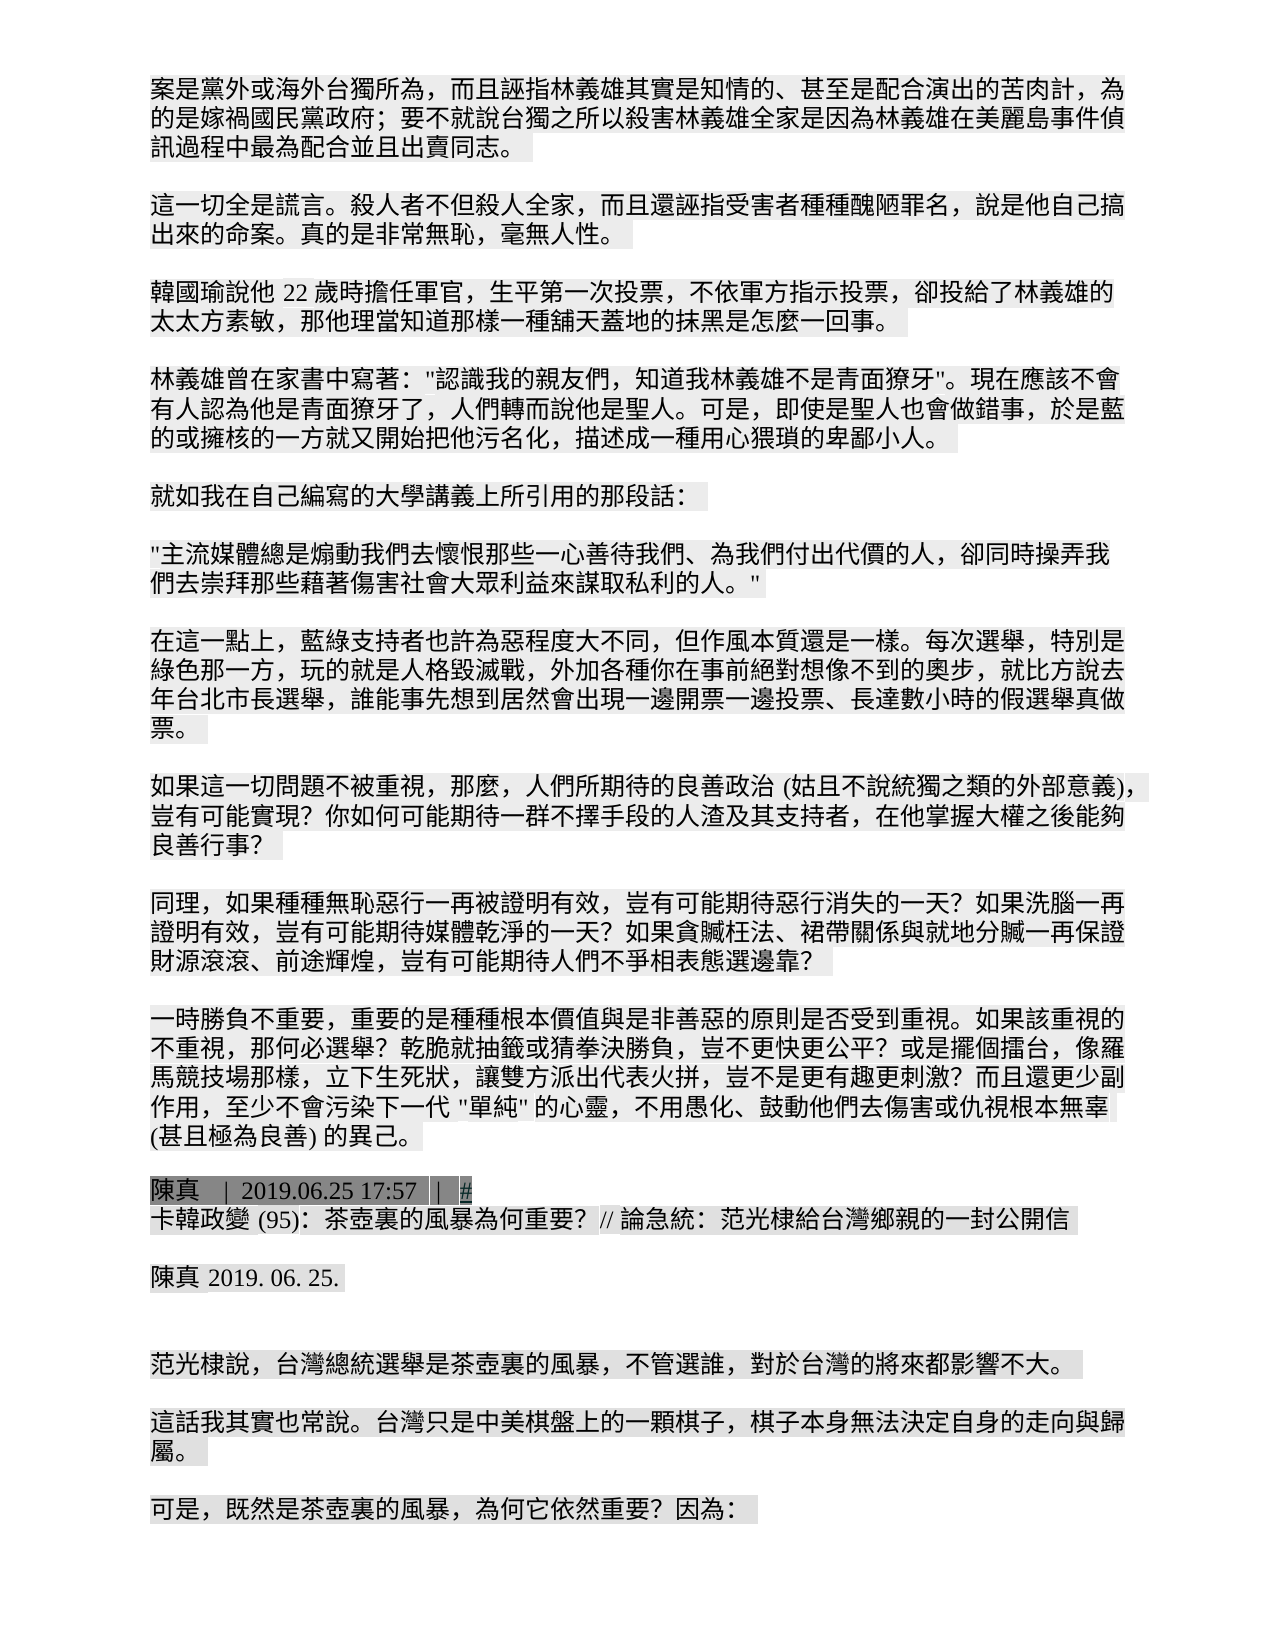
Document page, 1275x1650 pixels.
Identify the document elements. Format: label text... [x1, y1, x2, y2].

text 陳真 | 2019.06.25 17:57 | # [150, 1176, 1125, 1205]
text 卡韓政變 (95)：茶壺裏的風暴為何重要？// 論急統：范光棣給台灣鄉親的一封公開信 陳真 2019. 06. 25. 范光棣說，台灣總統選舉是茶壺裏的風暴，不管選誰，對於台灣的將來都影響不大。 這話我其實也常說。台灣只是中美棋盤上的一顆棋子，棋子本身無法決定自身的走向與歸屬。 可是，既然是茶壺裏的風暴，為何它依然重要？因為： 一，我們就住在茶壺裏。對於茶壺外的人來說，別說茶壺裏起風暴，就算整個茶壺都砸了，依然無足輕重。但是，對於住在茶壺裏的人來，茶壺風暴卻是一整個 "世界" 的風浪，就比方說一個家，家裏大小事，對於外人來說無關痛癢，但對家中成員卻無比重要。 二，風暴因何而起，事關重大。茶壺風暴也是風暴，就規模與影響力而言，也許不足掛齒，但就其成因，卻具有一定的價值。這就好像殺死一個世界偉人跟殺死一個名不見經傳者，也許影響大不同，但在某個意義上卻具有同等價值。 莎士比亞說，"一隻甲蟲的痛苦，不亞於一個巨人"。一隻甲蟲能具有什麼重要性呢？能改變世界大局嗎？當然不能，牠幾乎什麼也改變不了，甚至沒有任何同伴會為牠的痛苦垂淚。但是，就生命與憐憫來說，即便是一隻甲蟲的痛苦，依然動人，依然觸動人心。為什麼呢？因為生命具有一種親近性(kinship)，茶壺裏，茶壺外，都是一樣的世界，一樣的價值，同等的悲歡。價值與痛苦本身並無壺裏壺外之分。美國很強大，美國人打個噴嚏，全世界都重感冒，但美國人的生活與哀樂並不會因此而巨大。 三，星星之火可以燎原：茶壺風暴不過星火點點，不足為用。但是，星星之火卻足以燎原。一根小火柴的一點小火苗稍有不慎，卻可能引起熊熊烈火。 比方說香港那麼小的一個茶壺，而且都早已回歸祖國，但美國依舊長期動用無數力量，滲透其中，努力挑起動亂，製造火苗，就算不能因此燒掉一整個中國，至少也能讓你傷點元氣。 台灣就更不用說了。台灣的利用價值與殺傷力恐怕是一百個香港，美國豈有可能不予以極大化來利用之，以做為打擊中國的武器。哪天如果能成功挑起兩岸血腥大戰或解放軍血洗台灣，美國人肯定會開心死。也就是說，茶壺風暴雖小，殺傷力卻可能巨大，不可不慎。 四，統獨不是一切。島內所謂總統選舉 "本身"，無法具體影響台灣的統獨命運，卻足以影響島內生活的方方面面，包括即便即其有限的財富與資源分配。 再說，一個貪婪無度的人渣黨及其一大票走狗，嘴巴講的總是人情義理，幹的全是傷天害理，每天打著所謂民主自由與人權的旗號，幹的全是與之相反的狗皮倒灶之事：而且唯美日之命是從，整天炒作仇中反華，荼毒下一代，行事不擇手段，喪盡天良。誰來當家當然還是有差。哪天即便統一之後，人渣恐怕還是照樣橫行無阻。統獨本身並非一切是非的最終章。 五，小差異足以構成大不同。因為時間，我相信細微之舉；我相信在時間的力量下，小差異足以構成大不同。比方說兩條平行線永無交集，但如果你稍稍微調，調整一下角度，哪怕十分細微，假以時日，有一天這兩條平行線就必然會交會在某個點上。所謂涓滴之水足以穿石，並非在於水滴力量強大，而是在於其柔弱不斷，綿綿久長。 六，困獸之鬥還是要鬥。即便是一頭待宰的牛羊，在走進屠宰場前的一刻，還是應該盡量想辦法掌握自己的命運，而不是任人宰割。台灣長久以來是美國的殖民地，任其予取予求，就連日本鬼子都把台灣人當成被殖民者看待，動輒頤指氣使，嘴臉難看。台灣人總不能什麼都不做，光等著祖國來解救。 ======================= 論急統：范光棣給台灣鄉親的一封公開信 給台灣鄉親的一封公開信，尤其是深綠的。 我是一位83歲的老哲學家，我正忙著寫一本重要的有關老子的書， 但看到在台灣親戚朋友及大家，都捲入在茶壺裏的總統選舉風暴，忍不住還是說一些我該說的話。 其實台灣選誰對台灣的將來影響不大，因為台灣的將來不決定在台灣手中，而在中國及美國手中。 韓國瑜，郭台銘，柯P 任何一位都可以保證4年台海和平，蔡英文再當選，天也不會掉下來，也不敢宣布獨立，連獨立公投都不敢，就像現在一樣。四位候選人都在談拼經濟，但拼經濟是騙人的了，兩岸關系沒搞好怎麼拼經濟？對兩岸關係，各位候選人好像已經有了一個共識，都承認一個中國，而那個中國就是中華民國。都不接受一國兩制。但你不接受一國兩制你接受什麼呢，表示他們都沒有辦法解決兩岸問題。 首先談談綠的立場，其實我很懂台獨的立場，我還可能是最早提倡台獨的人之一。60多年前，我就在我的日記裏寫著，”假如外省人平等對待台灣人，我就 主張統一。假如外 省人不平等對待台灣人，就主張獨立”。我有很多奇奇怪怪的朋友，一位最老最好的朋友叫劉福增，他不但主張台灣要獨立，他還希望台灣變成美國的一州。最近還交了一位更奇怪的朋友叫蔡炳堂，他一直拿資料給我看，想證明台灣國際法上是屬於日本的。其實自家裏也有一大半是主張台獨的。 我們不要談一大堆理論，我們已經選上三位主張台獨的總統，假如台獨是可能的話他們早已經做了。台獨大佬包括我的初中同班同學李遠哲，本來不是想勸退蔡英文而推出台獨工作者嗎？連台獨工作者都說，假如他當選他不會宣布獨立，他說，台灣本來就是一個獨立的國家，它的名字叫中華民國。 怎麼，中華民國不是外來政權嗎？應該趕快推翻建立台灣共和國呀，所以台獨工作者也在玩文字遊戲了，我們選上了台獨總統，(任期) 還有個個月呀，怎麼還不宣布獨立呀！不敢嘛，表示台獨從來是騙人的。現在連主張台獨的也在抱著國民黨的中華民國這個爛攤子，真是笑話！這爛攤子是70年前被中國人民唾棄的流亡政府，勉強稱得上主權獨立的國家，因為還有17個鼻屎小國承認你。也因此你有得選中華民國的總統。 現在看起來這四位總統候選人真的沒有什麼差別。他們都解決不了兩岸關系，他們都反對一國兩制。一國兩制你不要，那還有別的方案嗎？沒有的話，只剩下一國一制了。我告訴你，一國兩制其實是騙大陸人的，我看這次香港反送中以後，大陸人民會開始反對在台灣實施一國兩制了。結果是大家都在拖，藍的不想統一想辦法拖，綠的知道不能獨立，想辦法盡量拖。拖是沒用的，拖不垮中國，只有托垮台灣。 我說台灣的總統選舉是茶壺裏的風暴，這個茶壺正飄在大海中。而在大海中正有一個真的大風暴， 就是中美爭霸戰。這大風暴會決定台灣的命運也會決定世界的命運。 簡單地總結一下，中國在30年內趕上西方三百年的現代化。這30年來該學的學，該偷的偷，結果是，不但趕上，而且在很多重要的科技項目已經開始超過西方。我可以斷定的說，綜合國力中國已經超過美國。所謂綜合國力要看三方面，第一經濟第二軍力第三科技。經濟最重要的不是GDP 而是工業總產值。中國的工業總產值已經超過美國，日本，德國加一起。 軍事上看起來是較弱的，因為武器數量上遠遠少於美國。但軍力強可以嚇嚇小國！但是嚇不了同樣擁有核武器的大國。其實小國也嚇不了了，你看北韓一有核武器就把美國擺平了。像委內瑞拉及伊朗這麼反美的國家，以前美國早就打進去了，到現在還不敢動，表示美國已經今非昔比，比大家想像的弱得多了。所以軍事強不敢打是沒有用的。 科技方面值得驚訝的是，在重大影響人類將來的科技項目上，中國遙遙領先。諸如量子通訊，核聚變研究，微中子研究，石墨烯及可燃冰研究等等。你們可能聽都沒聽過這些名稱，但 5 到10 年之內你們的生活肯定會被他們改變。其中最重要的是量子衛星，他的重要性，跟上世紀的原子彈的重要性一樣。誰成功發射量子衛星，誰就掌控這個世紀通訊業的命脈。 中國在二零一六年六月十八日成功發射世界第一顆量子衛星，現在已經三年了，我還等著美國趕上呢。記得這一天以後歷史會記載，這一天是中國正式超過美國的一天。 讓我說明一下 ，中國以前發明了製造瓷器的技術，這個技術中國保持秘密上千年，一直賺全世界的錢。西方工業革命有多少秘密呀，中國再一千年也偷不到，幸虧西方科技的最偉大發明電腦及互聯網有一個大漏洞，可以駭進去，沒有秘密了。所以中國30年來全偷了，該學的全學了，而開始超越 (美國) 了。這會兒好了，量子通訊的功能比現在的數位通訊不但上千倍，最重要的是它完全保密，中國的新發明沒人偷得了。軍事上中國已經可以保密，而美國沒辦法，軍法有言，知己知彼百戰百勝， 美國還用打嗎？ 總而言之，中國實質上已經超過美國，美國近30年來一直忙著打仗，突然醒來發現已經被中國超過了，所以川普會說，他要美國重新偉大，正是因為他知道美國已經不是最偉大的了。美國以為現在是他最後機會把中國壓下去，所以發動了貿易戰，又企圖阻止華為手機在美國上市。大家做夢都想不到，中國的手機超過美國，而且遠遠的超過，你能阻止優秀的商品進入市場嗎？還要用國家安全緊急令去阻止，這不是笑話嗎？這真的是狗急跳牆的動作。但是都太晚了，太晚了。 中國說不想打，不怕打，要打奉陪到底。這是很有底氣的話，也是很真實的話，不但中國已經贏了，美國只是加速衰退。我預言，美國的衰退會來得比任何人想像的快及慘。你不相信，你就等著吧。 假如我上面說的是對的話，我們就要好好考慮台灣的將來了。我覺得統一是唯一的道路，而且越快越好，真的有一點急。因為現在中國忙著跟美國爭霸，習近平天天忙著在全世界布局，不但有一帶一路，還在推動人類命運共同體。台灣對他來說，其實是一個很小的問題，把美國壓下去以後，收回台灣是輕而易舉的。他對台灣算是最溫和最柔軟的領導人，他不但說會尊重台灣人的生活方式及現有社會制度，還說，一國兩制的內容可以跟台灣各界商討，他已經對台灣釋放了最大的善意。 因為這次香港的反送中事件，大陸有很多反彈，開始懷疑一國兩制。我覺得我們在大陸改變他們的主意之前，要趕快跟他們談好。 沒有解決兩岸問題就沒有辦法解決台灣的經濟困境。台灣的政治家一直都在談西向或南向現在又在談北向。其實，唯一的解決方法就是中向。全世界都在向中，因為中國是現在全世界經濟的火車頭。台灣越快搭上一帶一路這個重大改變世界的經濟列車越好。 有些台灣的特別問題，像我們大學太多，學生不夠，很多大學都面臨關門，我們應該打開大學門，大陸有的是想上大學的學生，我們可以把台灣變成全中國的高等教育中心。另一方面，大陸正在推行復興中華文化大業，台灣因為歷史原因把中華文化保存得相當好。這方面我們可以提供大陸不少幫忙。還有一點台灣在地理跟文化上，處於東西文化之間，我們西化的時間比較長，強度比較深，這其中的利弊都可以供大陸的參考。 我覺得，統一是對台灣人民最好的。我們這一代有榮幸看到中國的復興，中國的崛起，我們應該興高釆烈，參加投入及分享這個中國盛世的開始。兩岸關係是人民之間的感情問題，要解決這個歷史留下來的問題。台灣不能敵視對方，更不應該認賊作父。現在是我們主動對大陸釋放善意的時候。 我建議對大陸釋放兩個善意動作，第一個是停止做大陸最不喜歡的事，那就是停止向美國購買武器。第二個是做大陸最喜歡的事，那就是把故宮博物館的寶貝歸還北京故宮博物館。 對第一件事，大家會問那麼國防怎麼辦，其實台灣的國防一點都不靠美國的破銅爛鐵。我猜測台灣的國防一直靠原子彈，怎麼說呢？蔣經國在做原子彈，快成功的時候被美國阻擋了，台灣的技術轉移給了那時候台灣的好朋友，南非的白人政府。南非製造了八顆原子彈，試爆了兩顆剩下6 顆。黑人領袖曼德拉上台以後親自來台灣把6顆原子彈轉交給台灣。之所以歷屆台獨總統都對大陸的恐嚇，老神在在，而且說有 ”境外殲滅” 戰略，那就是有原子彈的人所說的話，但6枚老舊原子彈是嚇唬不了中共的。 第二件是故宮博物館的寶貝本來就應該屬於北京的故宮，早晚會回去的。到時候不得已給人拿回去，沒人謝謝你，現在在還沒有人提出來的時候自動還給人家，人家會高興得要死。你還可以要求留下足夠的寶貝在台灣的故宮博物分館繼續展出。 自動釋出善意，自動談和平統一，非常重要，這樣才能爭取對台灣最好的條件，等到兵臨城下，就沒什麼好談的了。你看白人在非洲有那麼多殖民地，黑人武裝革命，勝利以後，白人通通被趕回歐洲，唯有南非白人，在還沒有被黑人推翻之前，自動跟黑人談和平轉移統治權，結果唯有在南非白人留下來，還活得好好的。 所以，我建議台灣主動跟北京談和平統一，我主張漸進式統一最好。首先盡量保持現狀，在中華民國及中華人民共和國之上，設立一個 ”大中國” 機搆，由兩岸領導人做召集人，商討統一事宜。所達成共識每實行五年後，由台灣人民公投接受否。 還有一個機會，我覺得是台灣可以爭取的。不是有很多人想要台灣入聯合國嗎？這是不可能的，但有可能的是請聯合國進駐台灣。最近，美國退出各種聯合國組織，很多國家覺得聯合國總部設在紐約是不太好的，開始有很強大的聲音，要把聯合國總部移出紐約，最常被提到的地方是瑞士跟中國。我覺得這是大好機會爭取把聯合國總部移到台灣，你當然這要經過大陸的同意。 我想這個大陸可能同意，因為中國在聯合國的地位越來越有影響力，總部移到中國台灣，這個對中國也是一大好事，也是解決兩岸問題的一個很好的方法。對台灣來說，這是再好不過的了，台灣可以永遠成為和平島，把現在的國軍轉變成為聯合國維和的軍隊，把省下來的錢完全花在人民身上，建立一個大同社會，成為世界的模範。 念完這封信的人，大部分會說我在放屁，沒關係，就算我在放屁好了，請你留下來或者分享出去，五年或10年以後你回來再看我講的是不是真的在放屁。 有人會罵我老不死或滾回中國去，我在這裏先回答你。人都會老也都會死， 你要能活得像我這麼老，還要有一點運氣及一點口德。 至於滾回中國去，我已經在中國台灣，而且我的祖宗八代都住在台灣，我生在台灣也準備死在台灣。沒有人有資格叫我滾到哪裏去，我還可能有一點資格叫一些人，滾到美國或者日本去。 [150, 1205, 1125, 1553]
text 卡韓政變 (96)：三十多年前的一段話 陳真 2019. 06. 25. 看范光棣老師寫這文章， 很感慨： https://bit.ly/2N9Mcos 智者所言，賢者所為，人們非但不聽而且不爽，還視之為寇讎。 范光棣之前也寫過幾篇，據他說，引來一些綠營支持者的辱罵，罵得很難聽，叫他死老頭趕快去死或滾出台灣什麼的。范老師說，感覺很像納粹。 我常想起一件往事，講過許多遍。比方說 2016年的5月19日我在這留言板上寫著： "三十多年前唸醫學院時，曾經寫了一本班上講義好像叫做 '臨床實驗診斷學'。我利用講義空白處寫了一些很簡短的話，頂多一兩行，還引用了一些名言。結果，引來情治單位的大軍壓境，包抄印刷廠，約談、恐嚇印刷廠老闆，企圖阻止講義的付梓。 你一定會以為我在講義裏頭寫了什麼傷天害理或危害社會的恐怖言論，其實我只是寫了一些如今看來再平常也不過的話，如此平淡無奇，卻引起情治單位的強烈干預與恐慌，同時也在班上引來幾乎一面倒的謾罵和指責，說我用骯髒的政治來污染清純的校園，汙染乾淨的學術，甚至污染同學的純潔的心靈等等等。 在那講義中，我引用了好像是某位西方人講的一段話，他說： '主流媒體總是煽動我們去懷恨那些一心善待我們、為我們付出代價的人，卻同時操弄我們去崇拜那些藉著傷害社會大眾利益來謀取私利的人。' 我手邊沒有講義原文，但大意如此。 我以為這個荒謬現象總有一天會改變，沒想到三十幾年後，狀況依然：人們總是仇視且傷害那些愛你並且為你付出代價的人，卻崇拜與擁戴那些想方設法傷害你來謀取私利的人。 在這樣一種被徹底操控的政治型態的社會中，一個人得有多大的愛，才有可能堅持初衷，不為己謀，言所當言，行所當行？ 韓國瑜說他可能是台灣政治史上遭受最多抹黑的人。關於這點，他就完全外行了。他所遭受的抹黑，完全沒法跟當年的黨外人士相比，至少跟我也根本沒法比。 曾經蒙受最大冤屈的人之一就是林義雄。雖然經過這麼多年，將近四十年了，但我心中感同身受的傷疤，卻似乎已經永遠無法抹去。 當年，國民黨用極其殘酷恐怖的方式亂刀砍殺林義雄全家老幼婦孺，然後一方面用很可怕的方式刑求虐待他 (因為他毫不屈服)，同時透過主流媒體散發各種假消息，影射這滅門血案是黨外或海外台獨所為，而且誣指林義雄其實是知情的、甚至是配合演出的苦肉計，為的是嫁禍國民黨政府；要不就說台獨之所以殺害林義雄全家是因為林義雄在美麗島事件偵訊過程中最為配合並且出賣同志。 這一切全是謊言。殺人者不但殺人全家，而且還誣指受害者種種醜陋罪名，說是他自己搞出來的命案。真的是非常無恥，毫無人性。 韓國瑜說他 22 歲時擔任軍官，生平第一次投票，不依軍方指示投票，卻投給了林義雄的太太方素敏，那他理當知道那樣一種舖天蓋地的抹黑是怎麼一回事。 林義雄曾在家書中寫著："認識我的親友們，知道我林義雄不是青面獠牙"。現在應該不會有人認為他是青面獠牙了，人們轉而說他是聖人。可是，即使是聖人也會做錯事，於是藍的或擁核的一方就又開始把他污名化，描述成一種用心猥瑣的卑鄙小人。 就如我在自己編寫的大學講義上所引用的那段話： "主流媒體總是煽動我們去懷恨那些一心善待我們、為我們付出代價的人，卻同時操弄我們去崇拜那些藉著傷害社會大眾利益來謀取私利的人。" 在這一點上，藍綠支持者也許為惡程度大不同，但作風本質還是一樣。每次選舉，特別是綠色那一方，玩的就是人格毀滅戰，外加各種你在事前絕對想像不到的奧步，就比方說去年台北市長選舉，誰能事先想到居然會出現一邊開票一邊投票、長達數小時的假選舉真做票。 如果這一切問題不被重視，那麼，人們所期待的良善政治 (姑且不說統獨之類的外部意義)，豈有可能實現？你如何可能期待一群不擇手段的人渣及其支持者，在他掌握大權之後能夠良善行事？ 同理，如果種種無恥惡行一再被證明有效，豈有可能期待惡行消失的一天？如果洗腦一再證明有效，豈有可能期待媒體乾淨的一天？如果貪贓枉法、裙帶關係與就地分贓一再保證財源滾滾、前途輝煌，豈有可能期待人們不爭相表態選邊靠？ 一時勝負不重要，重要的是種種根本價值與是非善惡的原則是否受到重視。如果該重視的不重視，那何必選舉？乾脆就抽籤或猜拳決勝負，豈不更快更公平？或是擺個擂台，像羅馬競技場那樣，立下生死狀，讓雙方派出代表火拼，豈不是更有趣更刺激？而且還更少副作用，至少不會污染下一代 "單純" 的心靈，不用愚化、鼓動他們去傷害或仇視根本無辜 (甚且極為良善) 的異己。 [150, 75, 1125, 1151]
